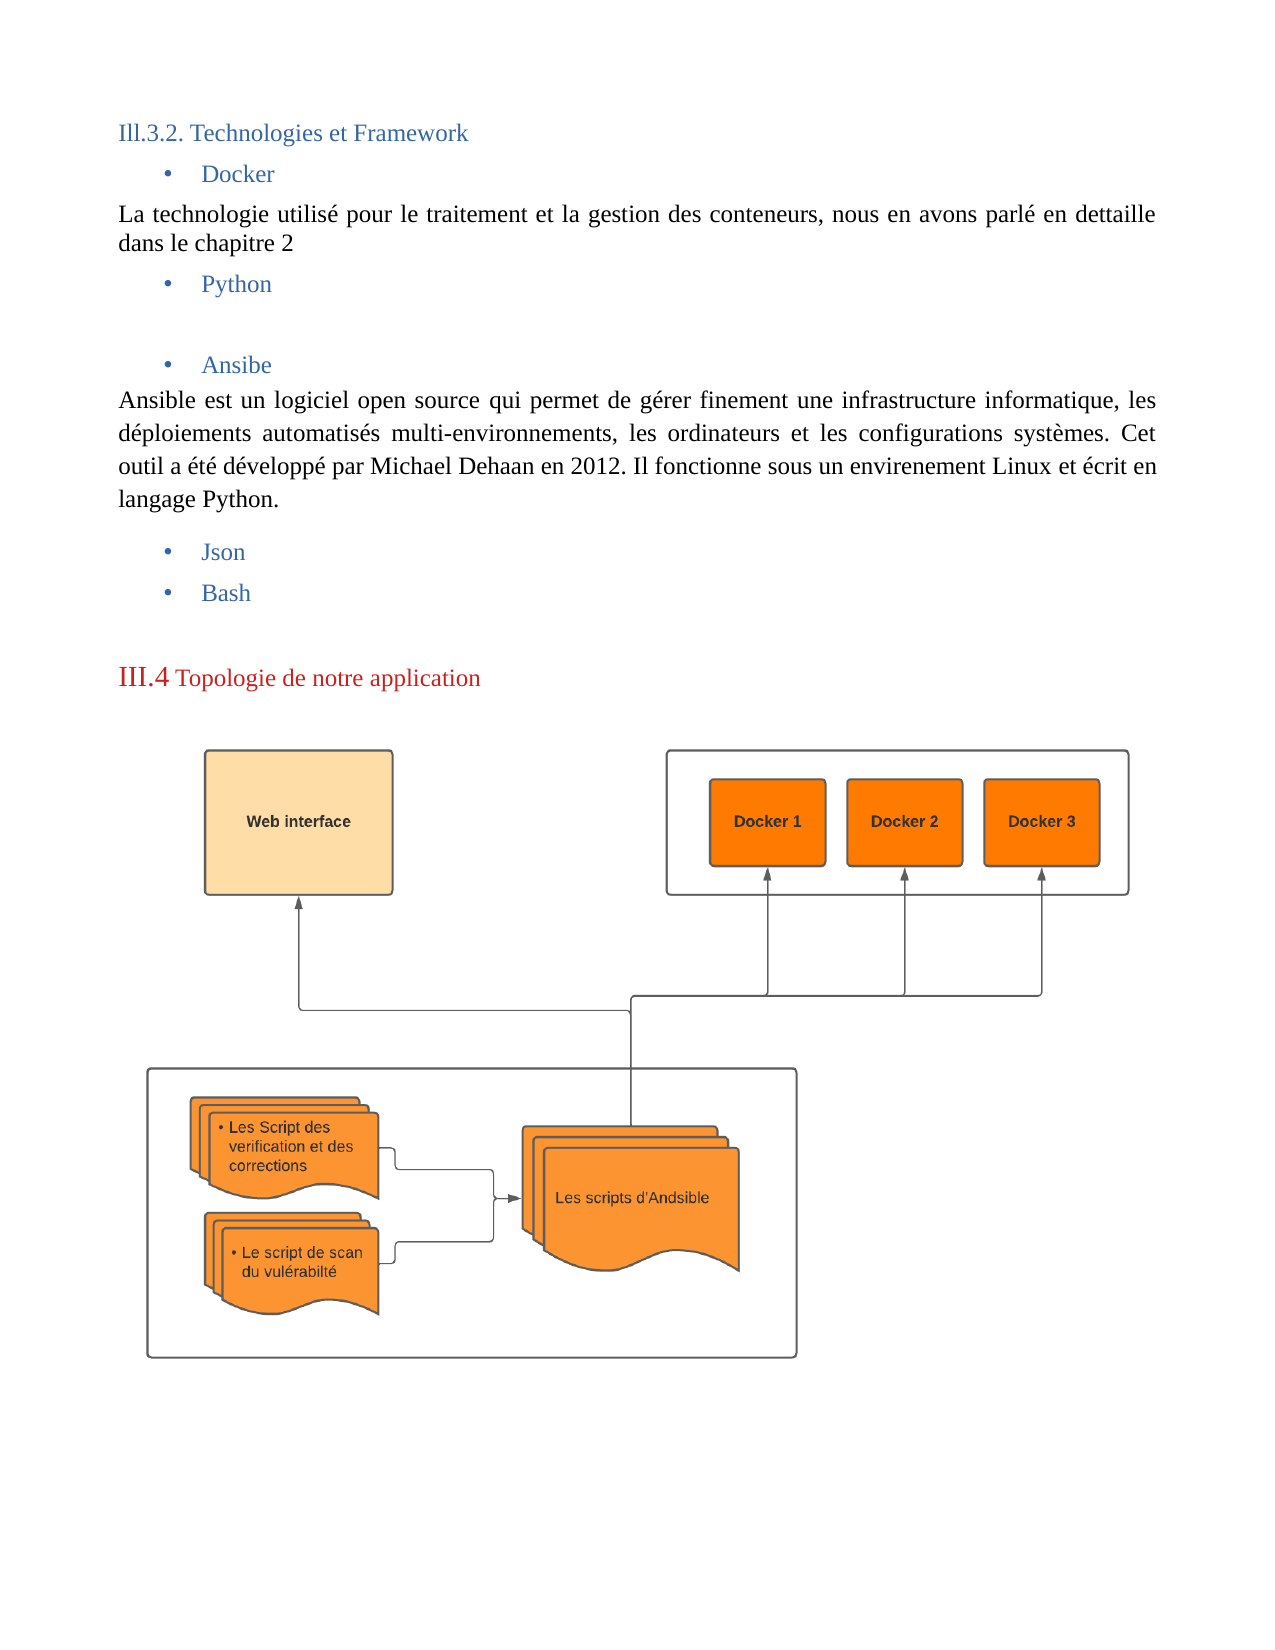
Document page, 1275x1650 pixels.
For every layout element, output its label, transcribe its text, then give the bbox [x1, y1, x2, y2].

picture [118, 722, 1157, 1386]
list Json [163, 537, 1157, 566]
list Python [163, 269, 1157, 297]
list Bash [163, 578, 1157, 607]
text Ansible est un logiciel open source qui permet de gérer finement une infrastructure informatique, les déploiements automatisés multi-environnements, les ordinateurs et les configurations systèmes. Cet outil a été développé par Michael Dehaan en 2012. Il fonctionne sous un envirenement Linux et écrit en langage Python. [118, 385, 1157, 512]
text III.4 Topologie de notre application [118, 659, 1157, 693]
list Docker [163, 159, 1157, 187]
text Ill.3.2. Technologies et Framework [118, 118, 1157, 147]
text La technologie utilisé pour le traitement et la gestion des conteneurs, nous en avons parlé en dettaille dans le chapitre 2 [118, 199, 1157, 257]
list Ansibe [163, 350, 1157, 379]
